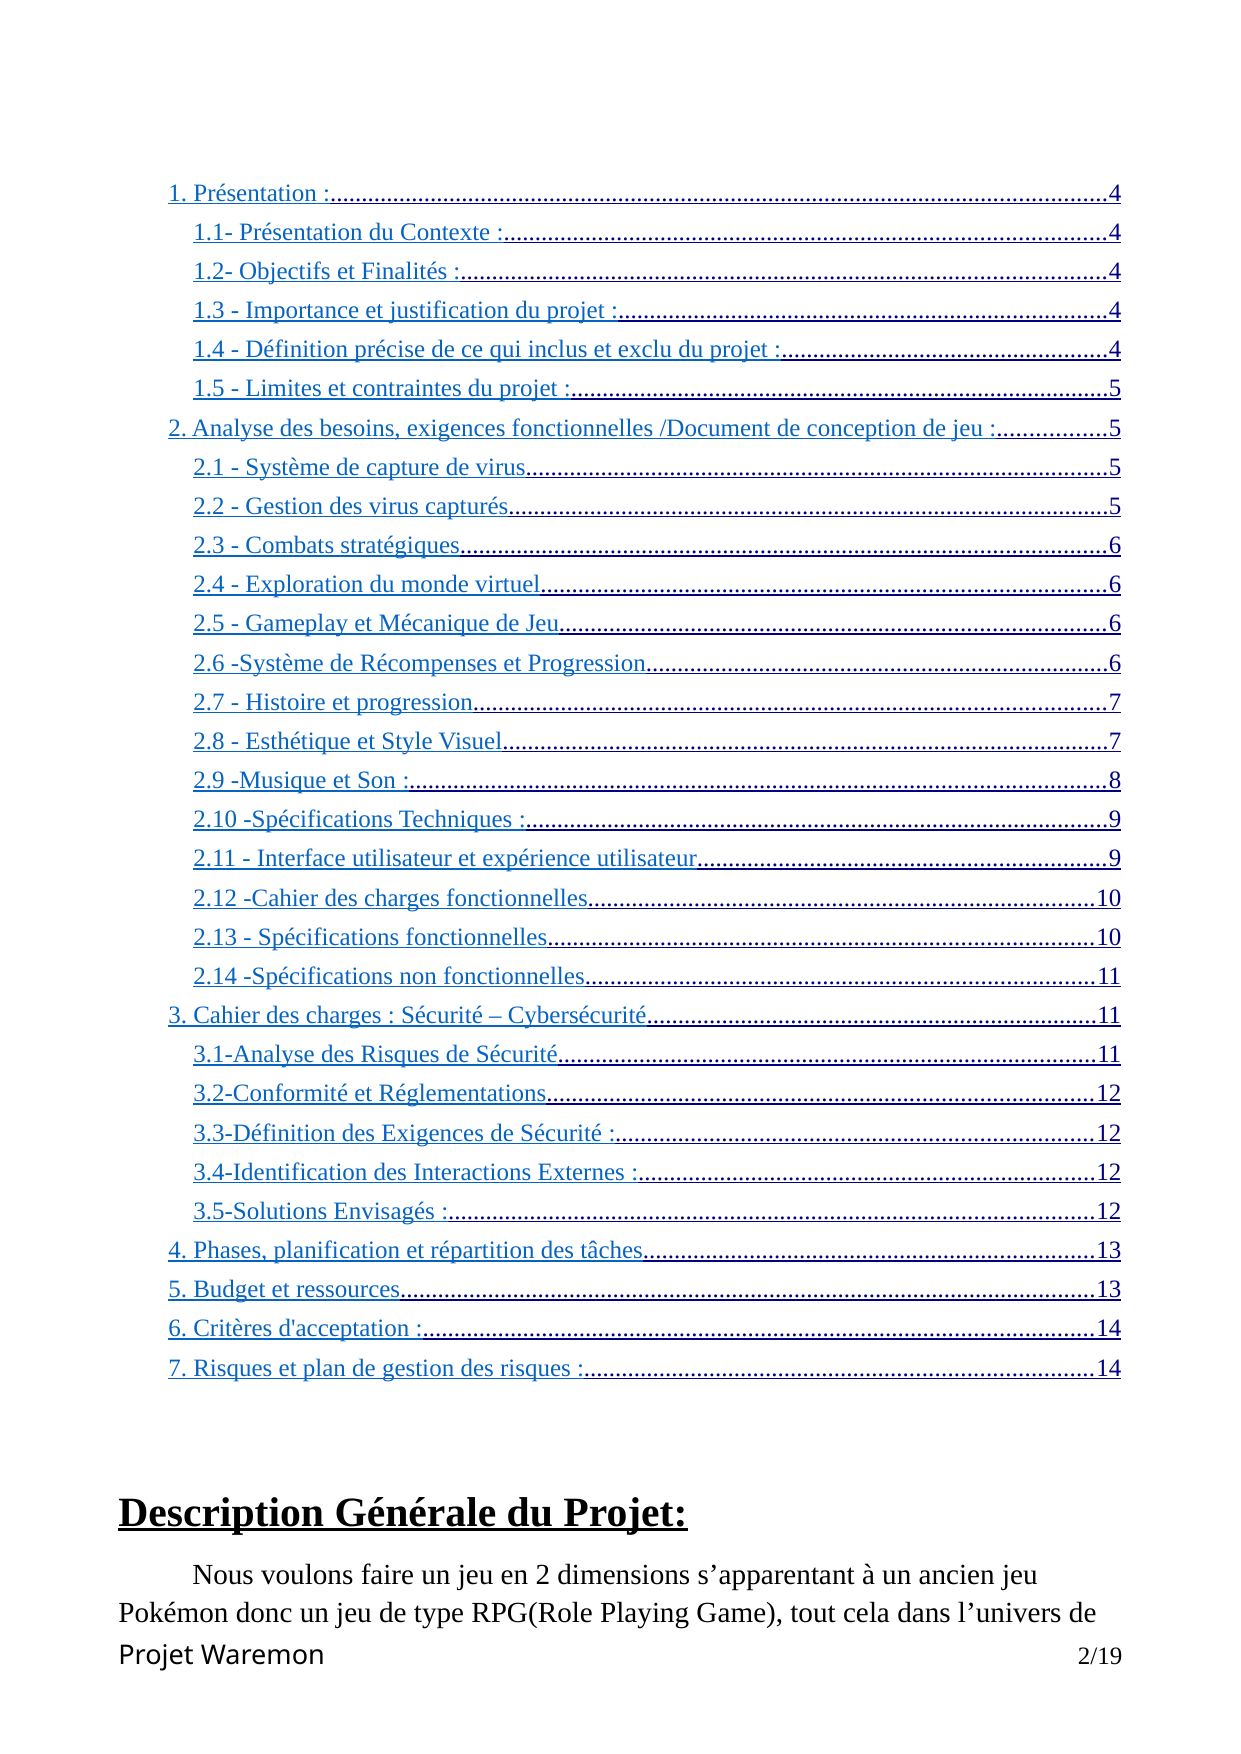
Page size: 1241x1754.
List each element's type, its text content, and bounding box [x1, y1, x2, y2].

text 2. Analyse des besoins, exigences fonctionnelles /Document de conception de jeu : 5 [168, 413, 1122, 441]
text 2.8 - Esthétique et Style Visuel 7 [193, 726, 1122, 755]
text 2.3 - Combats stratégiques 6 [193, 530, 1122, 559]
text 5. Budget et ressources 13 [168, 1274, 1122, 1303]
text 3.4-Identification des Interactions Externes : 12 [193, 1157, 1122, 1186]
text 2.6 -Système de Récompenses et Progression 6 [193, 648, 1122, 676]
text 6. Critères d'acceptation : 14 [168, 1313, 1122, 1342]
text Description Générale du Projet: [118, 1487, 1122, 1535]
text 2.10 -Spécifications Techniques : 9 [193, 804, 1122, 833]
text 4. Phases, planification et répartition des tâches 13 [168, 1235, 1122, 1264]
text 3.1-Analyse des Risques de Sécurité 11 [193, 1039, 1122, 1068]
text 1.4 - Définition précise de ce qui inclus et exclu du projet : 4 [193, 334, 1122, 363]
text 3.2-Conformité et Réglementations 12 [193, 1078, 1122, 1107]
text 2.13 - Spécifications fonctionnelles 10 [193, 922, 1122, 951]
text 2.4 - Exploration du monde virtuel 6 [193, 569, 1122, 598]
text 1.5 - Limites et contraintes du projet : 5 [193, 373, 1122, 402]
text 2.9 -Musique et Son : 8 [193, 765, 1122, 794]
text 2.14 -Spécifications non fonctionnelles 11 [193, 961, 1122, 990]
text 1.1- Présentation du Contexte : 4 [193, 217, 1122, 246]
text 2.1 - Système de capture de virus 5 [193, 452, 1122, 481]
text 3.5-Solutions Envisagés : 12 [193, 1196, 1122, 1225]
text 1.2- Objectifs et Finalités : 4 [193, 256, 1122, 285]
text 7. Risques et plan de gestion des risques : 14 [168, 1353, 1122, 1381]
text 2.7 - Histoire et progression 7 [193, 687, 1122, 716]
text 2.5 - Gameplay et Mécanique de Jeu 6 [193, 608, 1122, 637]
text 2.2 - Gestion des virus capturés 5 [193, 491, 1122, 520]
text 2.11 - Interface utilisateur et expérience utilisateur 9 [193, 843, 1122, 872]
text 1. Présentation : 4 [168, 178, 1122, 206]
text 3. Cahier des charges : Sécurité – Cybersécurité 11 [168, 1000, 1122, 1029]
text Nous voulons faire un jeu en 2 dimensions s’apparentant à un ancien jeu Pokémon donc un jeu de type RPG(Role Playing Game), tout cela dans l’univers de [118, 1557, 1122, 1629]
text 1.3 - Importance et justification du projet : 4 [193, 295, 1122, 324]
text 2.12 -Cahier des charges fonctionnelles 10 [193, 883, 1122, 911]
text 3.3-Définition des Exigences de Sécurité : 12 [193, 1118, 1122, 1146]
